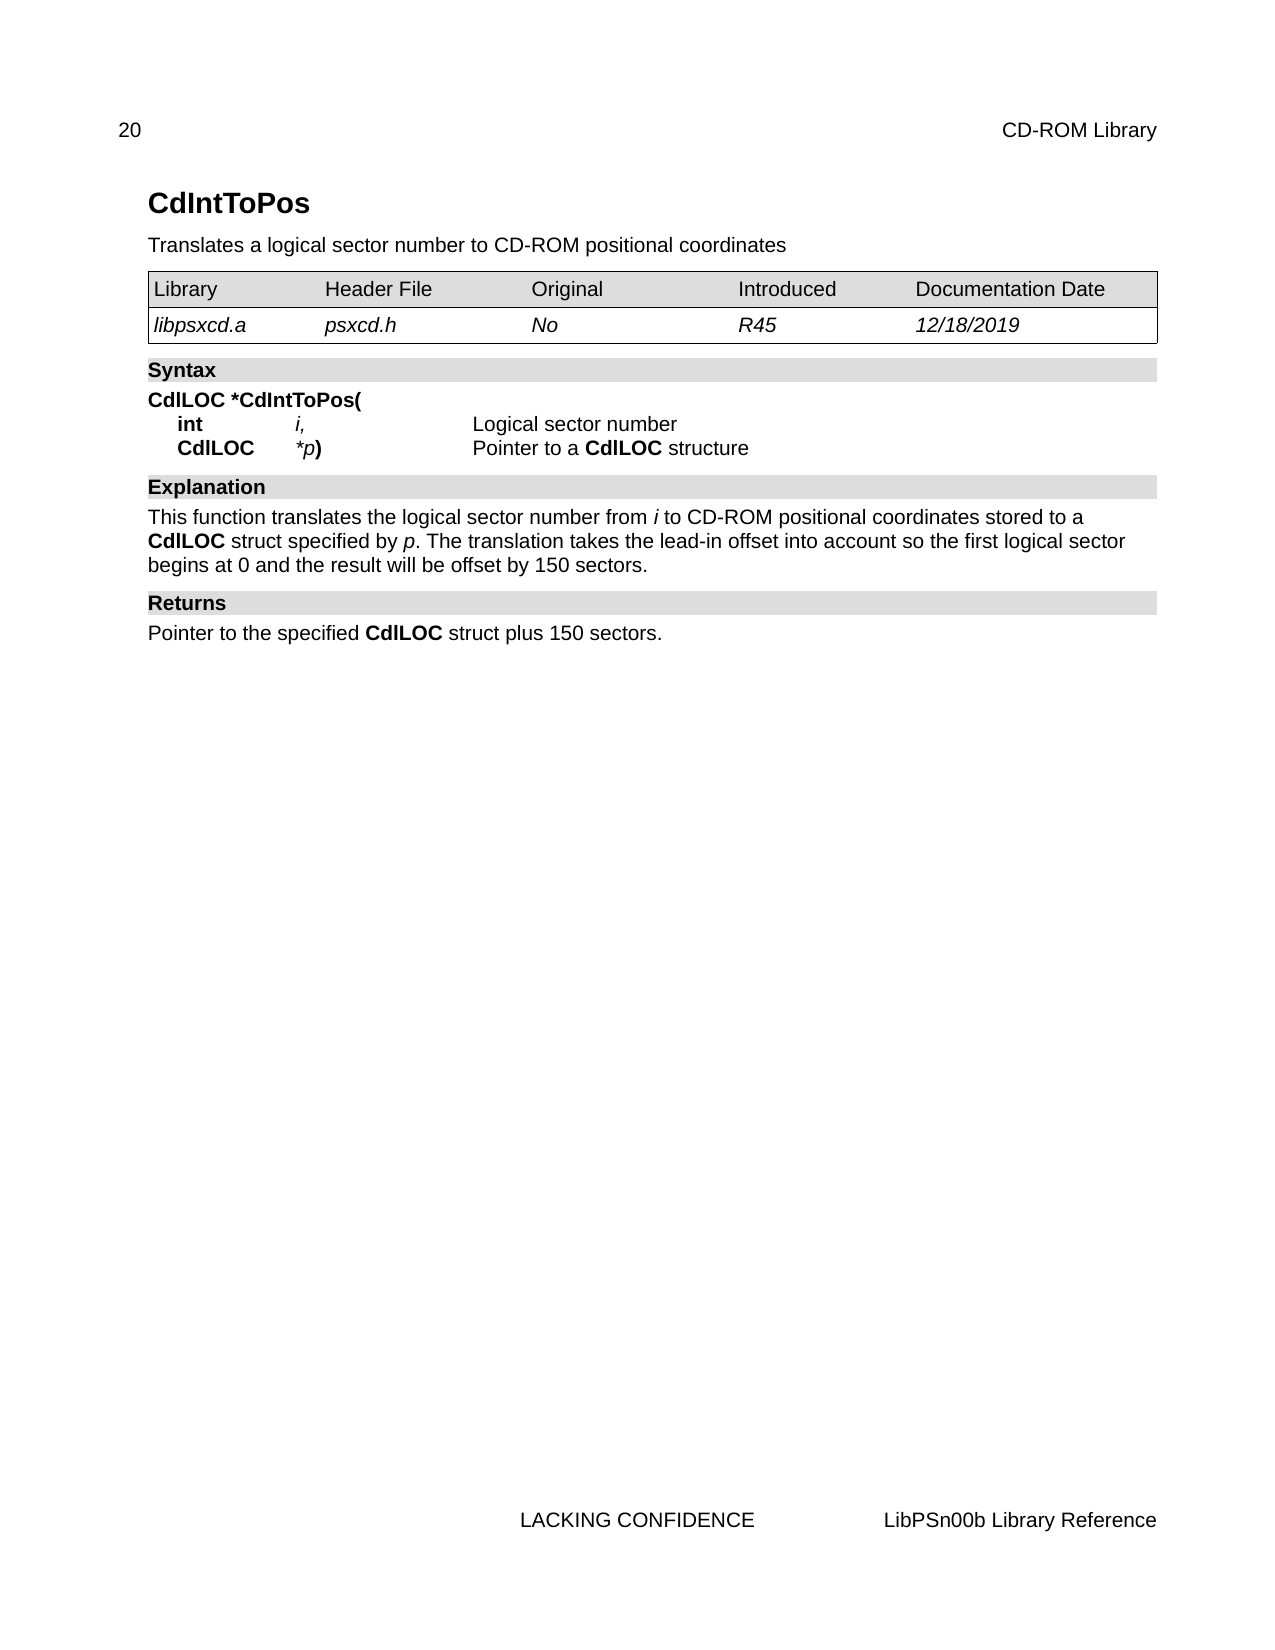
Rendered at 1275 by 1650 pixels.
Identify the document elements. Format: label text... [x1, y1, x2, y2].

subtitle Syntax [148, 358, 1157, 382]
text libpsxcd.a psxcd.h No R45 12/18/2019 [149, 308, 1157, 343]
text CdlLOC *CdIntToPos( [148, 388, 1157, 412]
text Translates a logical sector number to CD-ROM positional coordinates [148, 232, 1157, 256]
text CdlLOC *p) Pointer to a CdlLOC structure [148, 436, 1157, 460]
subtitle Explanation [148, 475, 1157, 499]
text This function translates the logical sector number from i to CD-ROM positional coordinates stored to a CdlLOC struct specified by p. The translation takes the lead-in offset into account so the first logical sector begins at 0 and the result will be offset by 150 sectors. [148, 504, 1157, 576]
text int i, Logical sector number [148, 412, 1157, 436]
text Pointer to the specified CdlLOC struct plus 150 sectors. [148, 621, 1157, 645]
subtitle CdIntToPos [148, 186, 1157, 220]
text Library Header File Original Introduced Documentation Date [149, 272, 1157, 307]
subtitle Returns [148, 591, 1157, 615]
